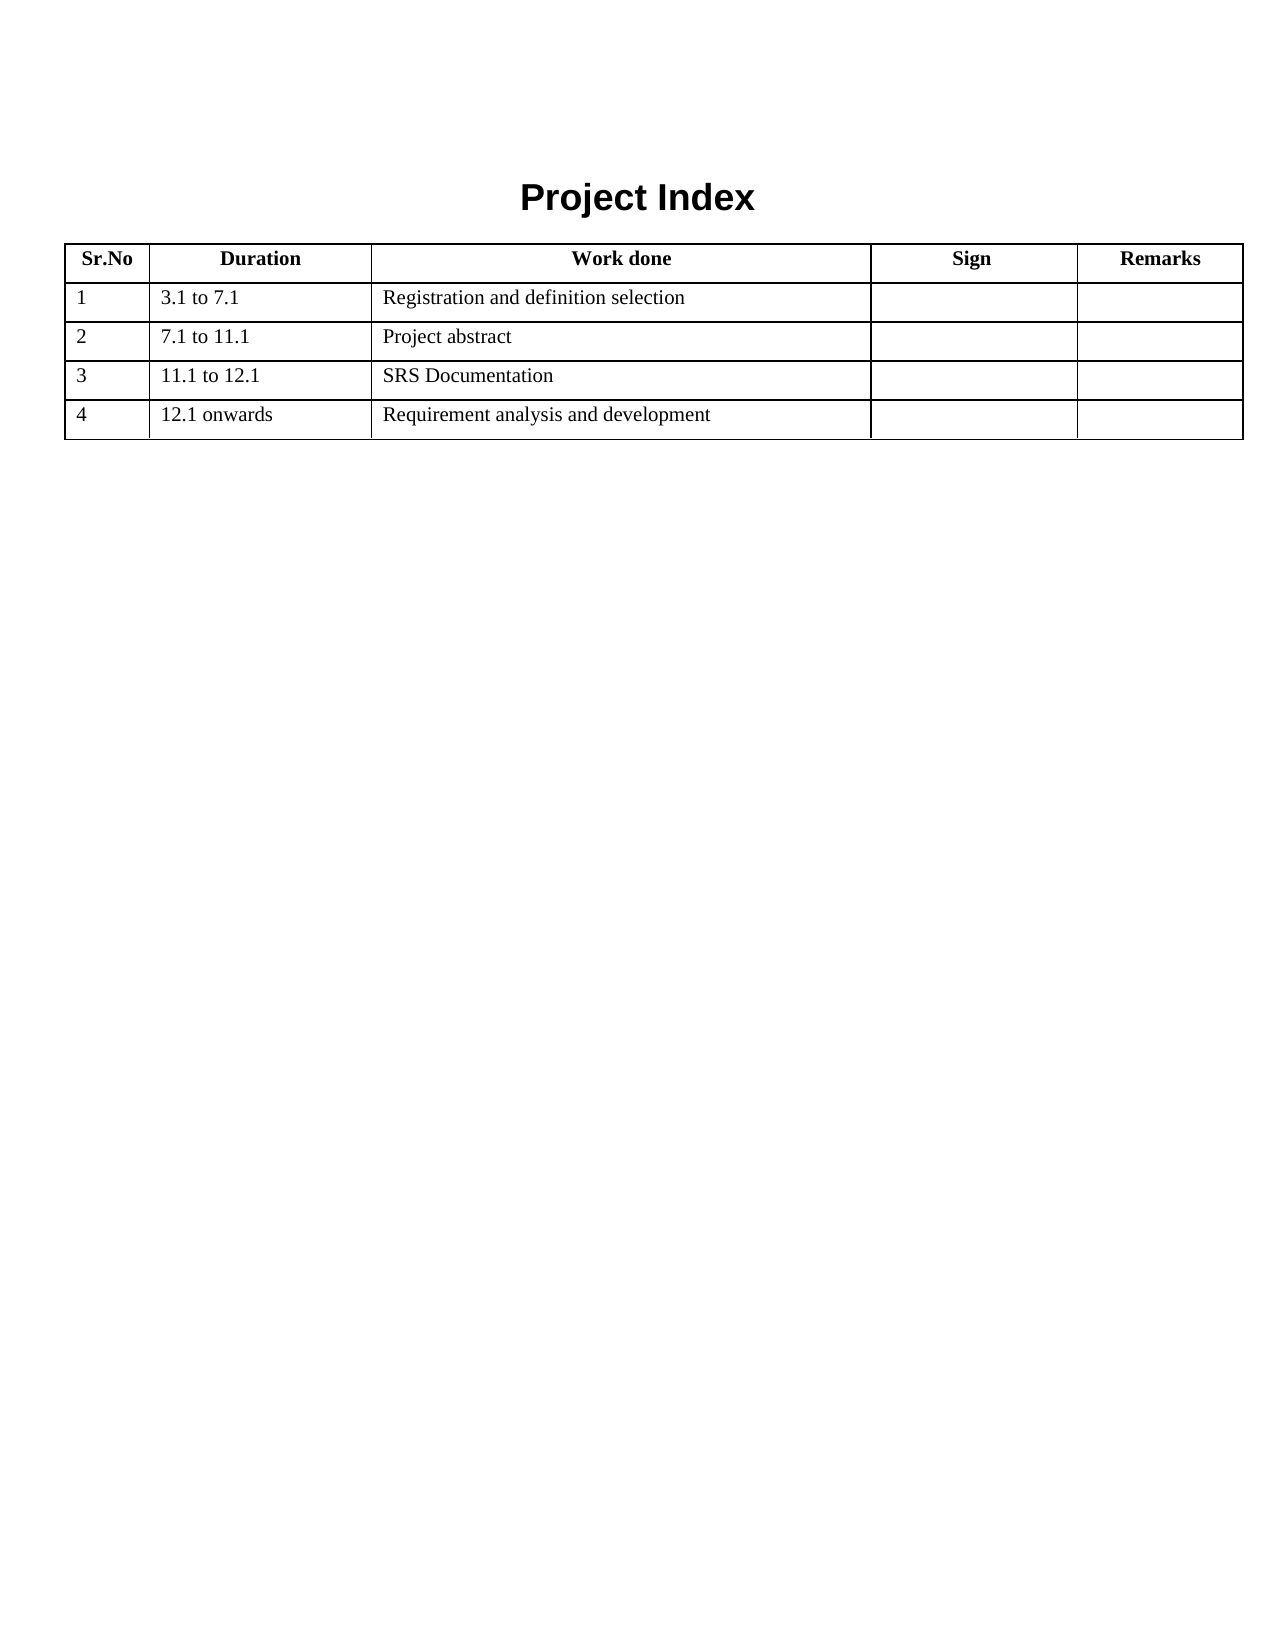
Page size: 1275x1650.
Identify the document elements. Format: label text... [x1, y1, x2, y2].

table_cell [1078, 401, 1242, 438]
table_header Remarks [1078, 245, 1242, 282]
table_cell Requirement analysis and development [372, 401, 870, 438]
table_cell Registration and definition selection [372, 284, 870, 321]
table_cell [872, 323, 1077, 360]
table_cell 7.1 to 11.1 [150, 323, 371, 360]
table_header Sign [872, 245, 1077, 282]
table_cell [872, 401, 1077, 438]
table_cell [872, 284, 1077, 321]
table_cell [1078, 362, 1242, 399]
table_cell 3 [66, 362, 149, 399]
table_cell [872, 362, 1077, 399]
table_cell SRS Documentation [372, 362, 870, 399]
table_cell 1 [66, 284, 149, 321]
table_cell Project abstract [372, 323, 870, 360]
table_cell 4 [66, 401, 149, 438]
table_cell 12.1 onwards [150, 401, 371, 438]
table_cell 3.1 to 7.1 [150, 284, 371, 321]
table_header Sr.No [66, 245, 149, 282]
table_cell [1078, 323, 1242, 360]
table_header Duration [150, 245, 371, 282]
table_cell [1078, 284, 1242, 321]
table_cell 11.1 to 12.1 [150, 362, 371, 399]
table_header Work done [372, 245, 870, 282]
subtitle Project Index [150, 175, 1125, 218]
table_cell 2 [66, 323, 149, 360]
